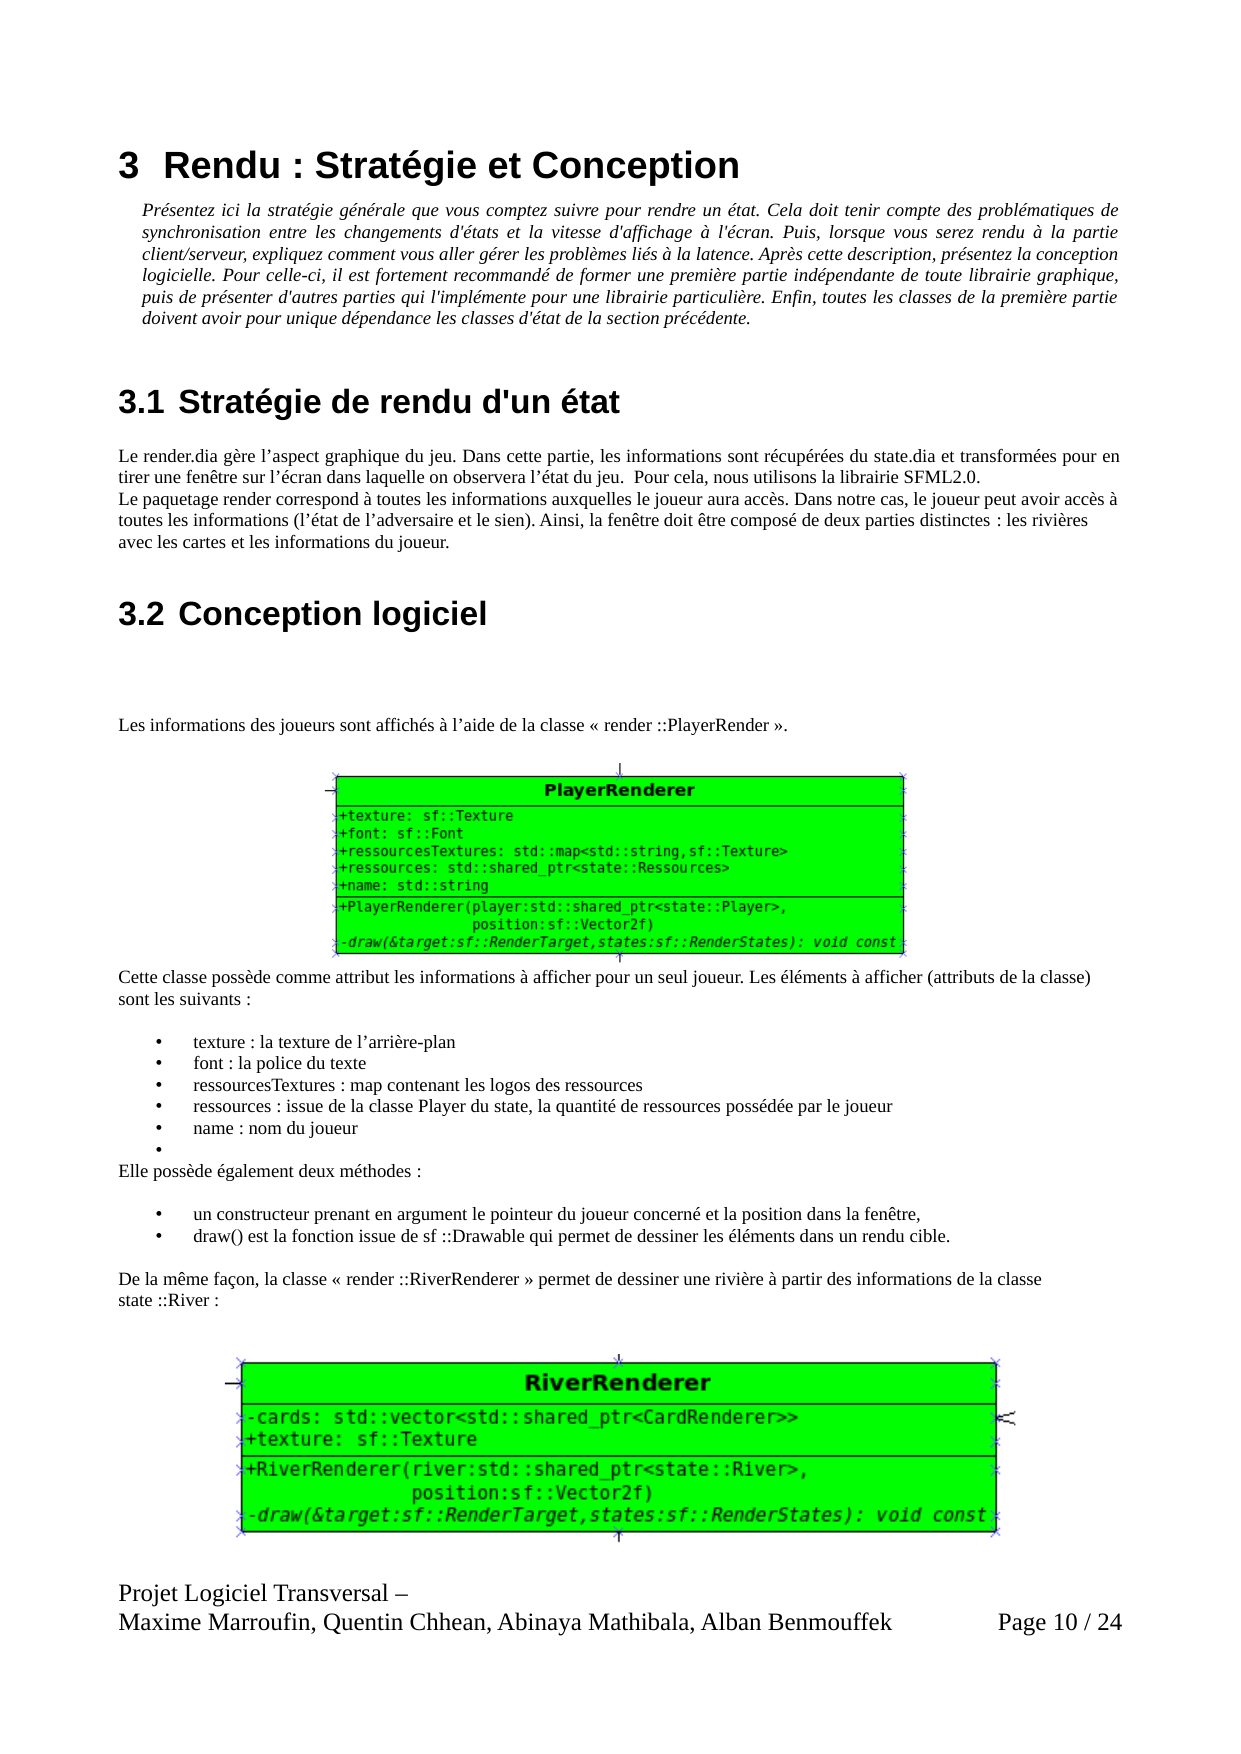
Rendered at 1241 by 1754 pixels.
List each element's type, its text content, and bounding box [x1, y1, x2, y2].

text Le paquetage render correspond à toutes les informations auxquelles le joueur aura accès. Dans notre cas, le joueur peut avoir accès à toutes les informations (l’état de l’adversaire et le sien). Ainsi, la fenêtre doit être composé de deux parties distinctes : les rivières avec les cartes et les informations du joueur. [118, 488, 1122, 552]
text De la même façon, la classe « render ::RiverRenderer » permet de dessiner une rivière à partir des informations de la classe state ::River : [118, 1268, 1122, 1311]
text Les informations des joueurs sont affichés à l’aide de la classe « render ::PlayerRender ». [118, 714, 1122, 735]
list ressourcesTextures : map contenant les logos des ressources [156, 1074, 1122, 1095]
list texture : la texture de l’arrière-plan [156, 1031, 1122, 1052]
list name : nom du joueur [156, 1117, 1122, 1138]
list draw() est la fonction issue de sf ::Drawable qui permet de dessiner les éléments dans un rendu cible. [156, 1225, 1122, 1246]
list un constructeur prenant en argument le pointeur du joueur concerné et la position dans la fenêtre, [156, 1203, 1122, 1225]
text Cette classe possède comme attribut les informations à afficher pour un seul joueur. Les éléments à afficher (attributs de la classe) sont les suivants : [118, 966, 1122, 1009]
subtitle Conception logiciel [118, 594, 1122, 632]
picture [324, 763, 916, 966]
text Elle possède également deux méthodes : [118, 1160, 1122, 1182]
list ressources : issue de la classe Player du state, la quantité de ressources possédée par le joueur [156, 1095, 1122, 1117]
list font : la police du texte [156, 1052, 1122, 1074]
picture [224, 1354, 1016, 1547]
text Le render.dia gère l’aspect graphique du jeu. Dans cette partie, les informations sont récupérées du state.dia et transformées pour en tirer une fenêtre sur l’écran dans laquelle on observera l’état du jeu. Pour cela, nous utilisons la librairie SFML2.0. [118, 445, 1122, 488]
subtitle Rendu : Stratégie et Conception [118, 143, 1122, 187]
subtitle Stratégie de rendu d'un état [118, 382, 1122, 421]
text Présentez ici la stratégie générale que vous comptez suivre pour rendre un état. Cela doit tenir compte des problématiques de synchronisation entre les changements d'états et la vitesse d'affichage à l'écran. Puis, lorsque vous serez rendu à la partie client/serveur, expliquez comment vous aller gérer les problèmes liés à la latence. Après cette description, présentez la conception logicielle. Pour celle-ci, il est fortement recommandé de former une première partie indépendante de toute librairie graphique, puis de présenter d'autres parties qui l'implémente pour une librairie particulière. Enfin, toutes les classes de la première partie doivent avoir pour unique dépendance les classes d'état de la section précédente. [142, 199, 1122, 329]
